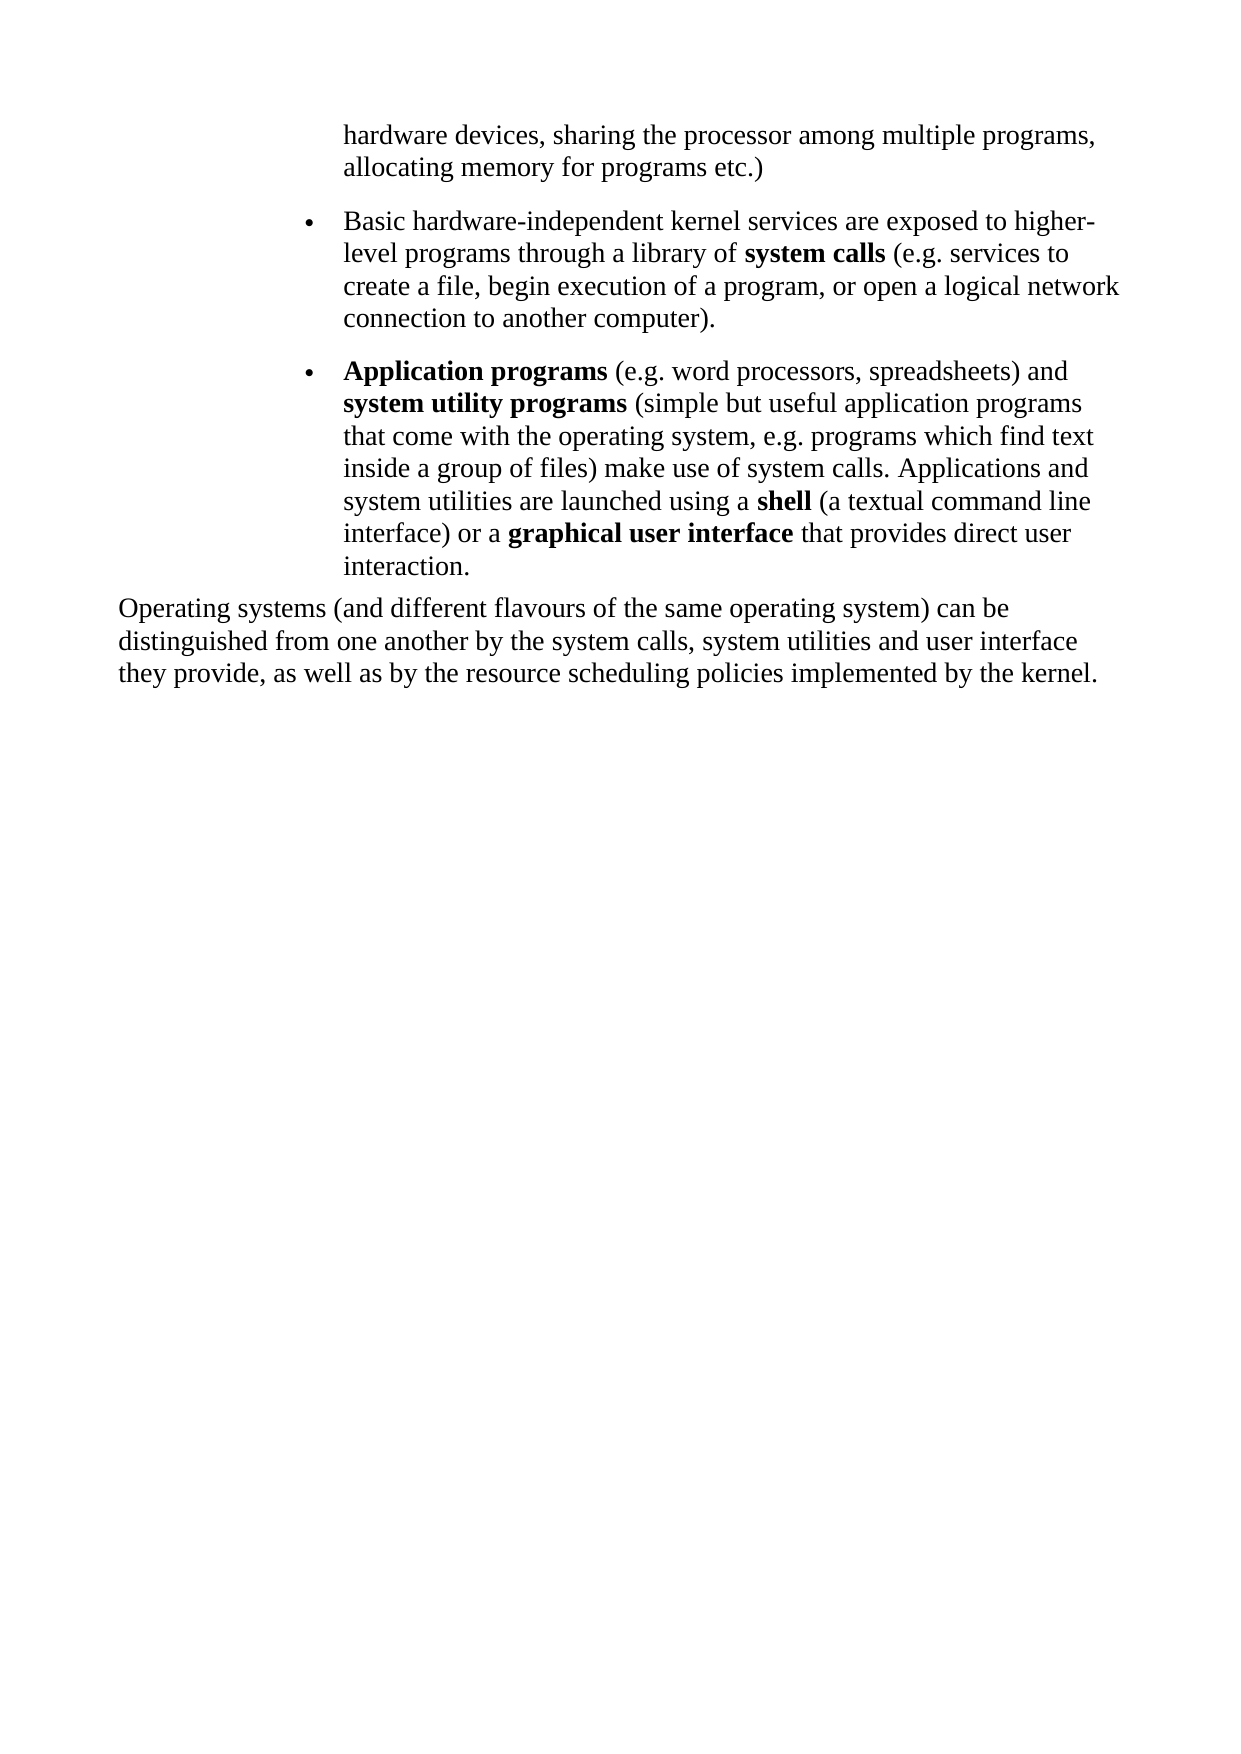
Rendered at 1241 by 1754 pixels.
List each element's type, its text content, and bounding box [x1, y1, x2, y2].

list hardware devices, sharing the processor among multiple programs, allocating memory for programs etc.) [306, 118, 1122, 183]
list Basic hardware-independent kernel services are exposed to higher-level programs through a library of system calls (e.g. services to create a file, begin execution of a program, or open a logical network connection to another computer). [306, 204, 1122, 333]
list Application programs (e.g. word processors, spreadsheets) and system utility programs (simple but useful application programs that come with the operating system, e.g. programs which find text inside a group of files) make use of system calls. Applications and system utilities are launched using a shell (a textual command line interface) or a graphical user interface that provides direct user interaction. [306, 354, 1122, 581]
text Operating systems (and different flavours of the same operating system) can be distinguished from one another by the system calls, system utilities and user interface they provide, as well as by the resource scheduling policies implemented by the kernel. [118, 591, 1122, 688]
